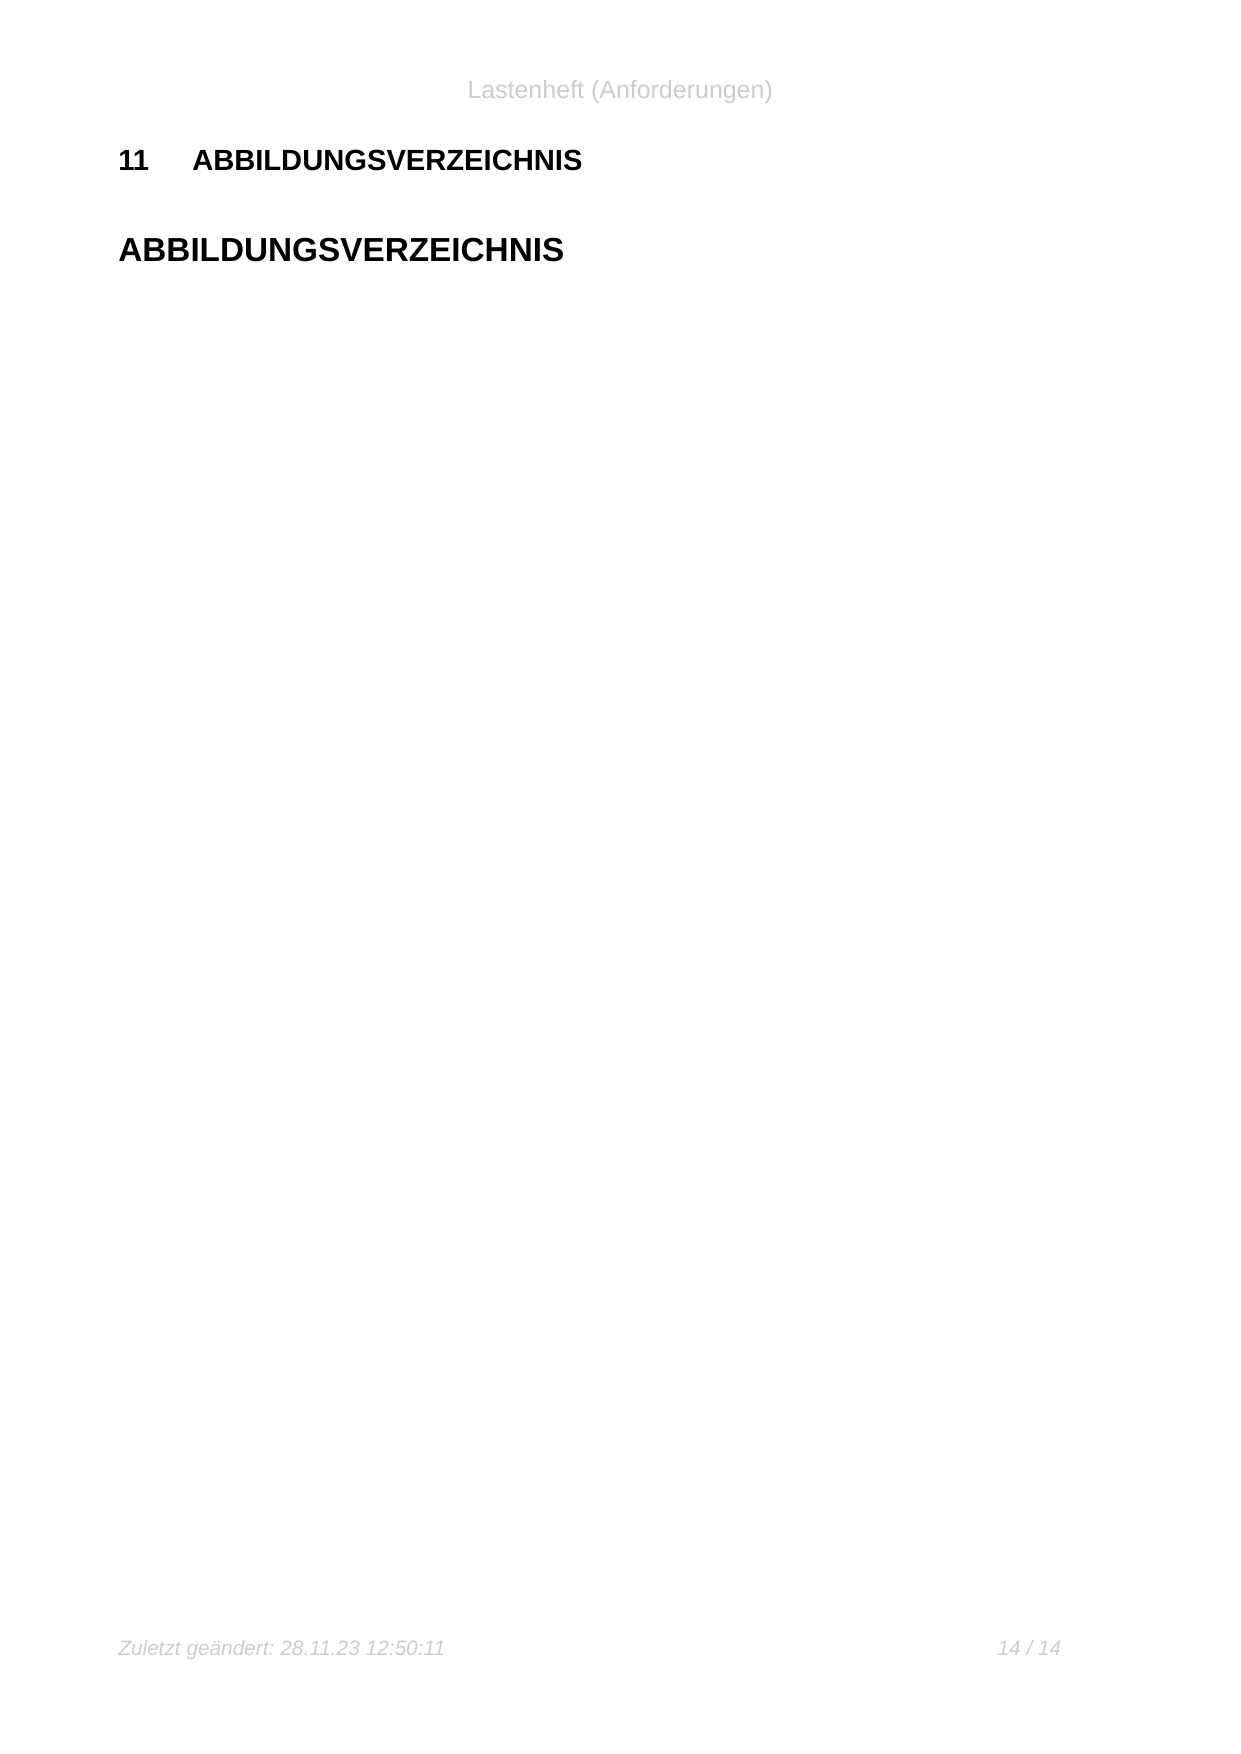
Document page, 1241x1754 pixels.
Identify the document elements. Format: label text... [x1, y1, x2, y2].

subtitle Abbildungsverzeichnis [118, 230, 1122, 269]
subtitle Abbildungsverzeichnis [118, 143, 1122, 177]
